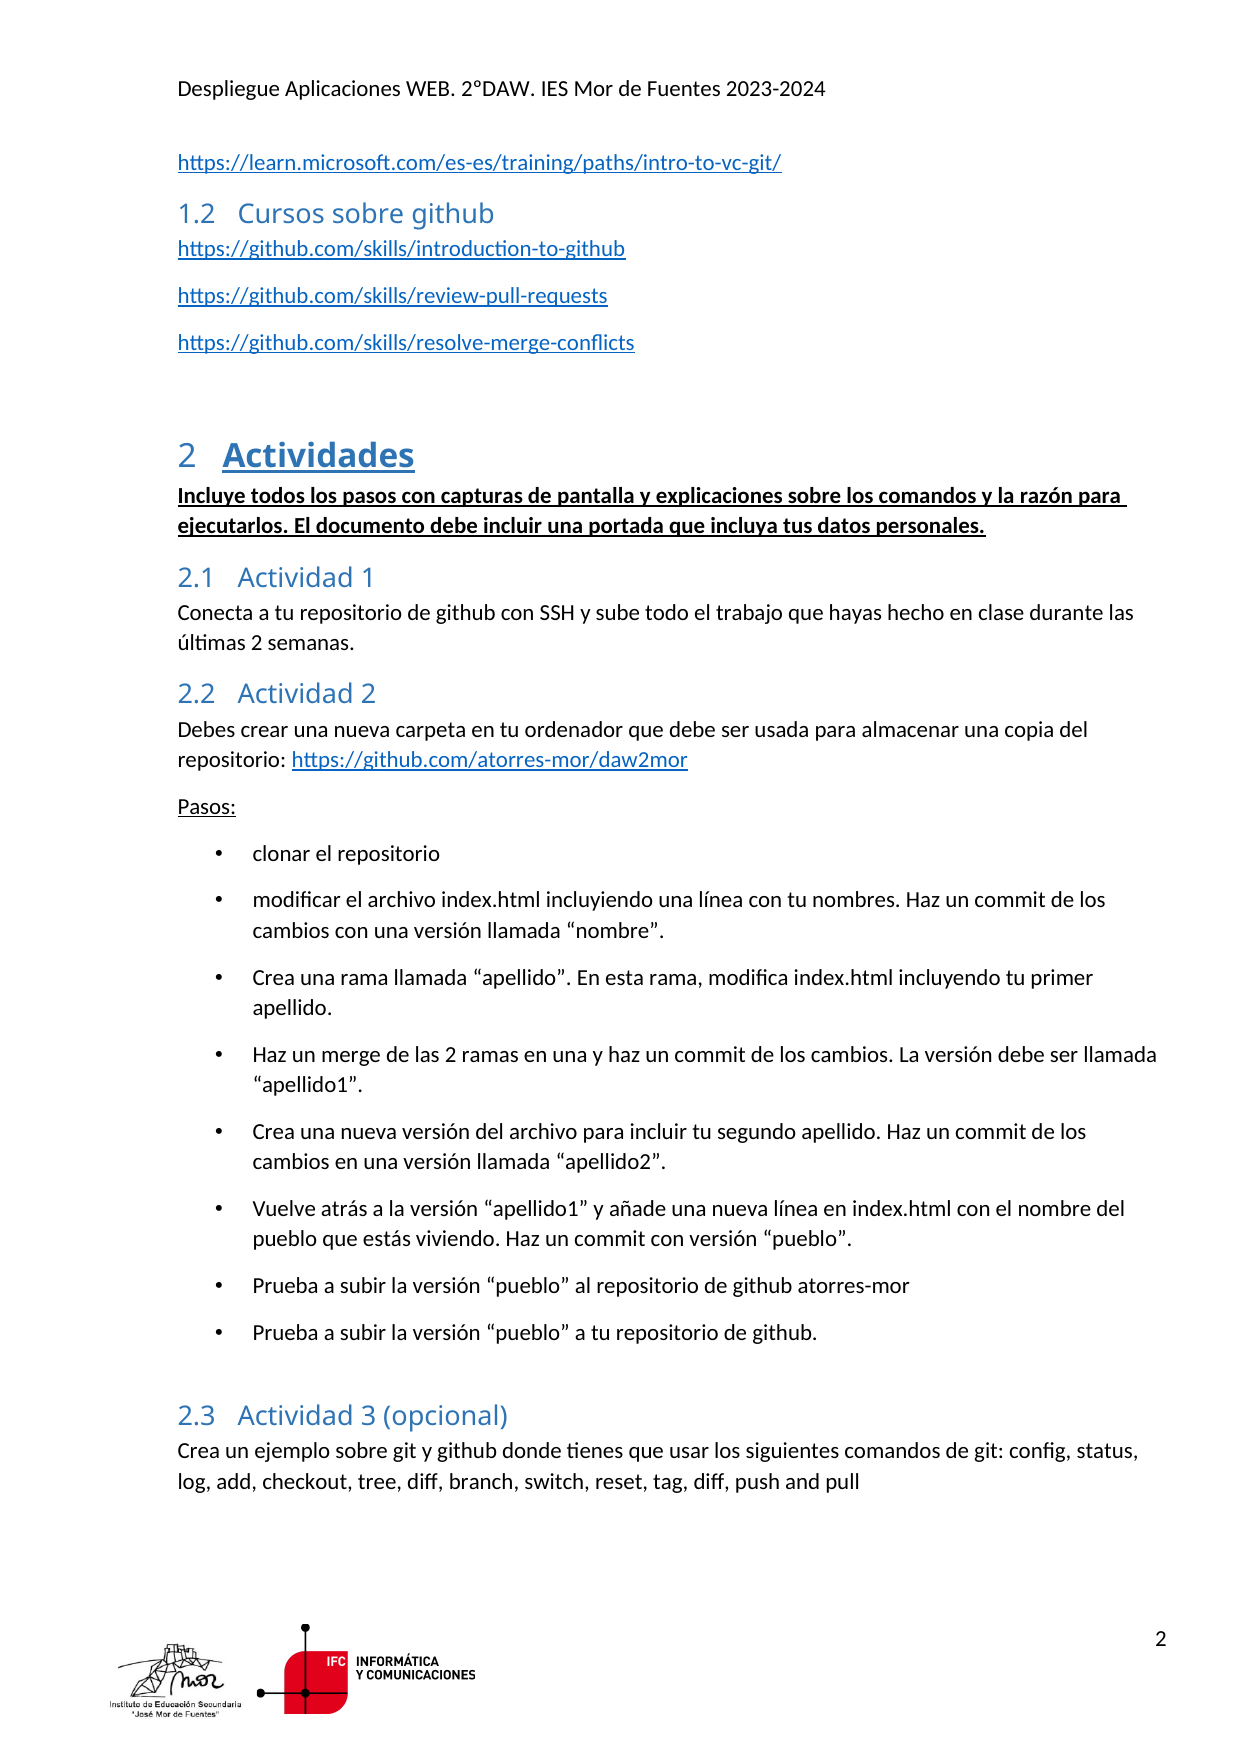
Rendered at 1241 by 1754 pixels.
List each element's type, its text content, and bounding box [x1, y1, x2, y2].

list clonar el repositorio [215, 839, 1167, 867]
picture [100, 1631, 249, 1736]
subtitle Cursos sobre github [177, 194, 1167, 231]
subtitle Actividades [177, 432, 1167, 477]
text https://github.com/skills/review-pull-requests [177, 281, 1167, 309]
list Prueba a subir la versión “pueblo” a tu repositorio de github. [215, 1318, 1167, 1346]
picture [256, 1624, 475, 1714]
subtitle Actividad 2 [177, 675, 1167, 712]
subtitle Actividad 3 (opcional) [177, 1397, 1167, 1434]
list Crea una rama llamada “apellido”. En esta rama, modifica index.html incluyendo tu primer apellido. [215, 963, 1167, 1021]
list Prueba a subir la versión “pueblo” al repositorio de github atorres-mor [215, 1271, 1167, 1299]
text Debes crear una nueva carpeta en tu ordenador que debe ser usada para almacenar una copia del repositorio: https://github.com/atorres-mor/daw2mor [177, 715, 1167, 773]
text Pasos: [177, 792, 1167, 820]
text Crea un ejemplo sobre git y github donde tienes que usar los siguientes comandos de git: config, status, log, add, checkout, tree, diff, branch, switch, reset, tag, diff, push and pull [177, 1437, 1167, 1495]
subtitle Actividad 1 [177, 558, 1167, 595]
list Vuelve atrás a la versión “apellido1” y añade una nueva línea en index.html con el nombre del pueblo que estás viviendo. Haz un commit con versión “pueblo”. [215, 1194, 1167, 1252]
text https://learn.microsoft.com/es-es/training/paths/intro-to-vc-git/ [177, 148, 1167, 176]
list Haz un merge de las 2 ramas en una y haz un commit de los cambios. La versión debe ser llamada “apellido1”. [215, 1040, 1167, 1098]
list Crea una nueva versión del archivo para incluir tu segundo apellido. Haz un commit de los cambios en una versión llamada “apellido2”. [215, 1117, 1167, 1175]
text Conecta a tu repositorio de github con SSH y sube todo el trabajo que hayas hecho en clase durante las últimas 2 semanas. [177, 598, 1167, 656]
text https://github.com/skills/resolve-merge-conflicts [177, 328, 1167, 356]
list modificar el archivo index.html incluyiendo una línea con tu nombres. Haz un commit de los cambios con una versión llamada “nombre”. [215, 886, 1167, 944]
text https://github.com/skills/introduction-to-github [177, 234, 1167, 262]
text Incluye todos los pasos con capturas de pantalla y explicaciones sobre los comandos y la razón para ejecutarlos. El documento debe incluir una portada que incluya tus datos personales. [177, 481, 1167, 539]
